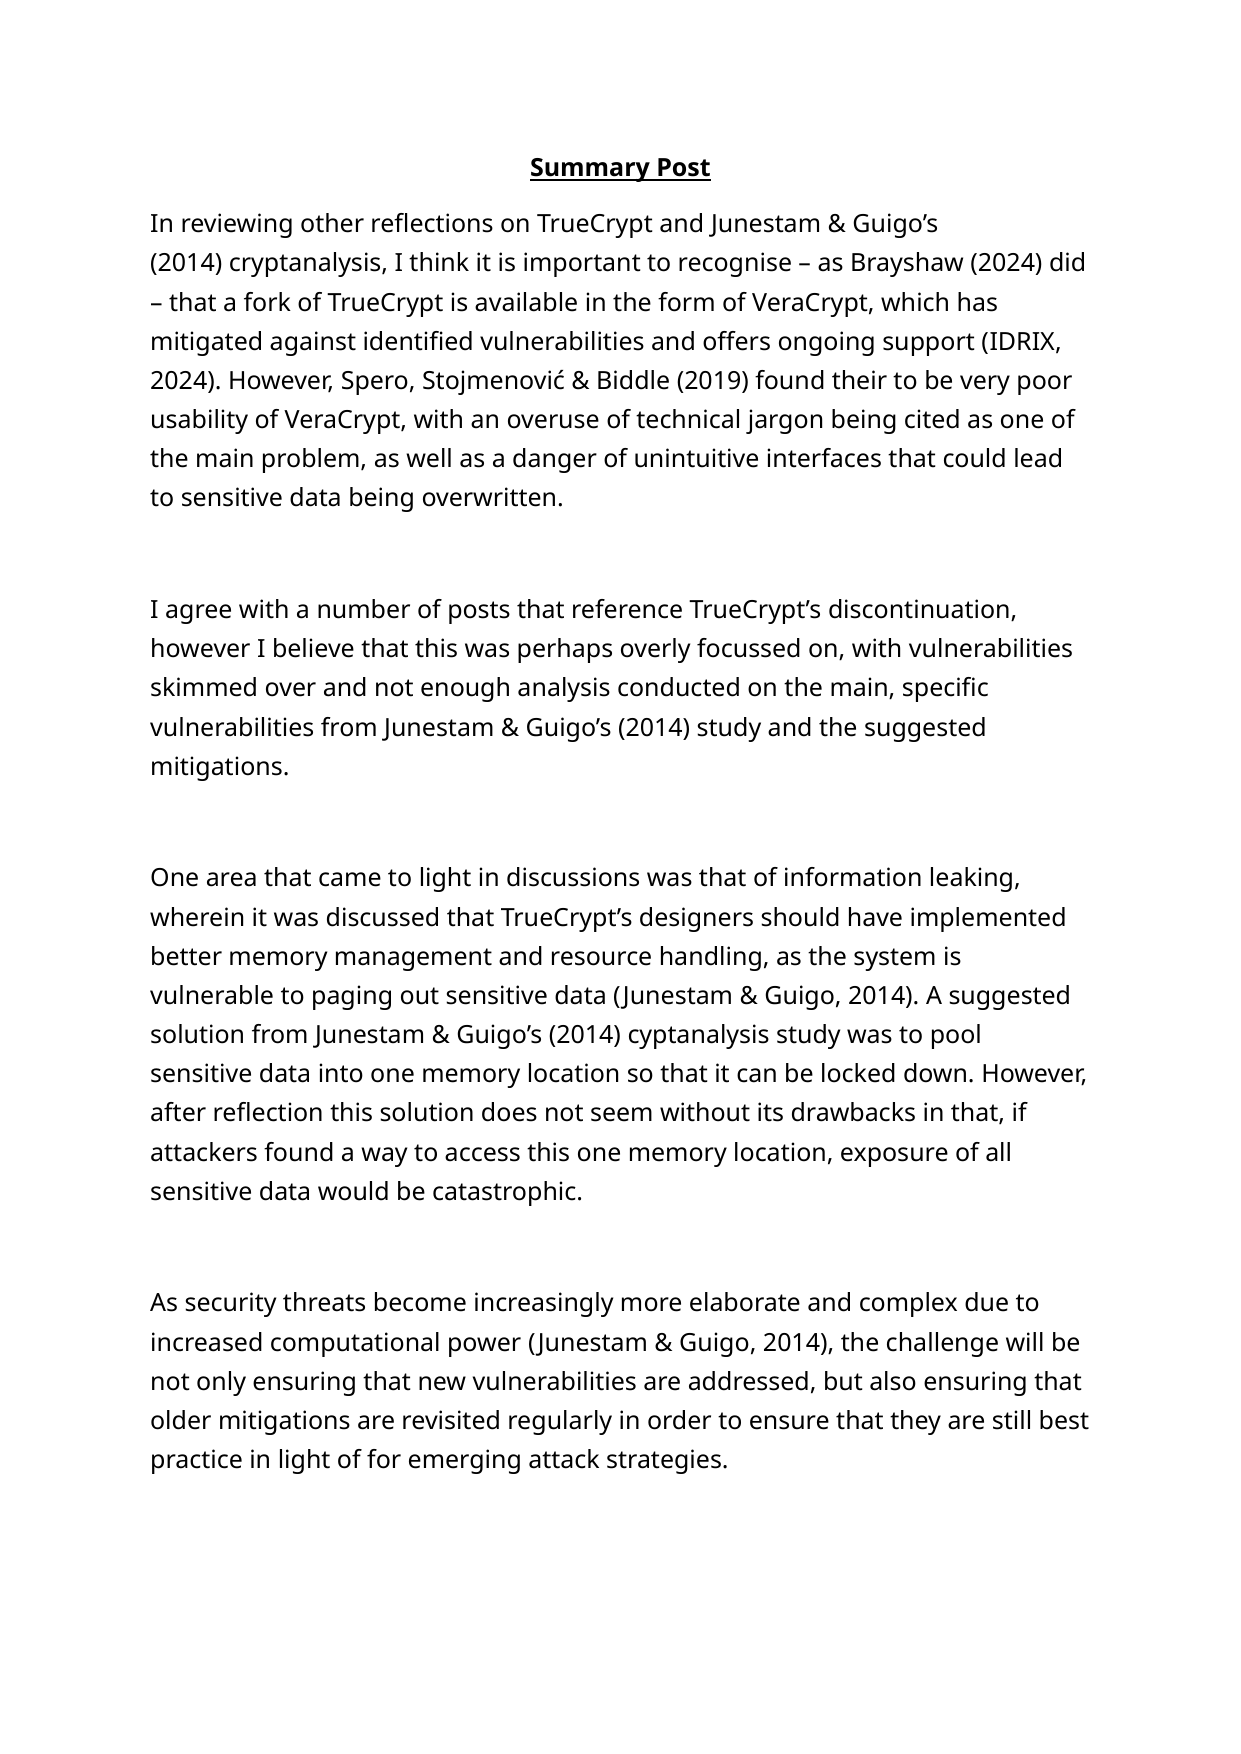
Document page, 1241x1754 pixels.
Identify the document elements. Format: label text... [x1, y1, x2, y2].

text As security threats become increasingly more elaborate and complex due to increased computational power (Junestam & Guigo, 2014), the challenge will be not only ensuring that new vulnerabilities are addressed, but also ensuring that older mitigations are revisited regularly in order to ensure that they are still best practice in light of for emerging attack strategies. [150, 1285, 1090, 1476]
text In reviewing other reflections on TrueCrypt and Junestam & Guigo’s (2014) cryptanalysis, I think it is important to recognise – as Brayshaw (2024) did – that a fork of TrueCrypt is available in the form of VeraCrypt, which has mitigated against identified vulnerabilities and offers ongoing support (IDRIX, 2024). However, Spero, Stojmenović & Biddle (2019) found their to be very poor usability of VeraCrypt, with an overuse of technical jargon being cited as one of the main problem, as well as a danger of unintuitive interfaces that could lead to sensitive data being overwritten. [150, 206, 1090, 514]
text One area that came to light in discussions was that of information leaking, wherein it was discussed that TrueCrypt’s designers should have implemented better memory management and resource handling, as the system is vulnerable to paging out sensitive data (Junestam & Guigo, 2014). A suggested solution from Junestam & Guigo’s (2014) cyptanalysis study was to pool sensitive data into one memory location so that it can be locked down. However, after reflection this solution does not seem without its drawbacks in that, if attackers found a way to access this one memory location, exposure of all sensitive data would be catastrophic. [150, 860, 1090, 1207]
text Summary Post [150, 150, 1090, 184]
text I agree with a number of posts that reference TrueCrypt’s discontinuation, however I believe that this was perhaps overly focussed on, with vulnerabilities skimmed over and not enough analysis conducted on the main, specific vulnerabilities from Junestam & Guigo’s (2014) study and the suggested mitigations. [150, 592, 1090, 782]
